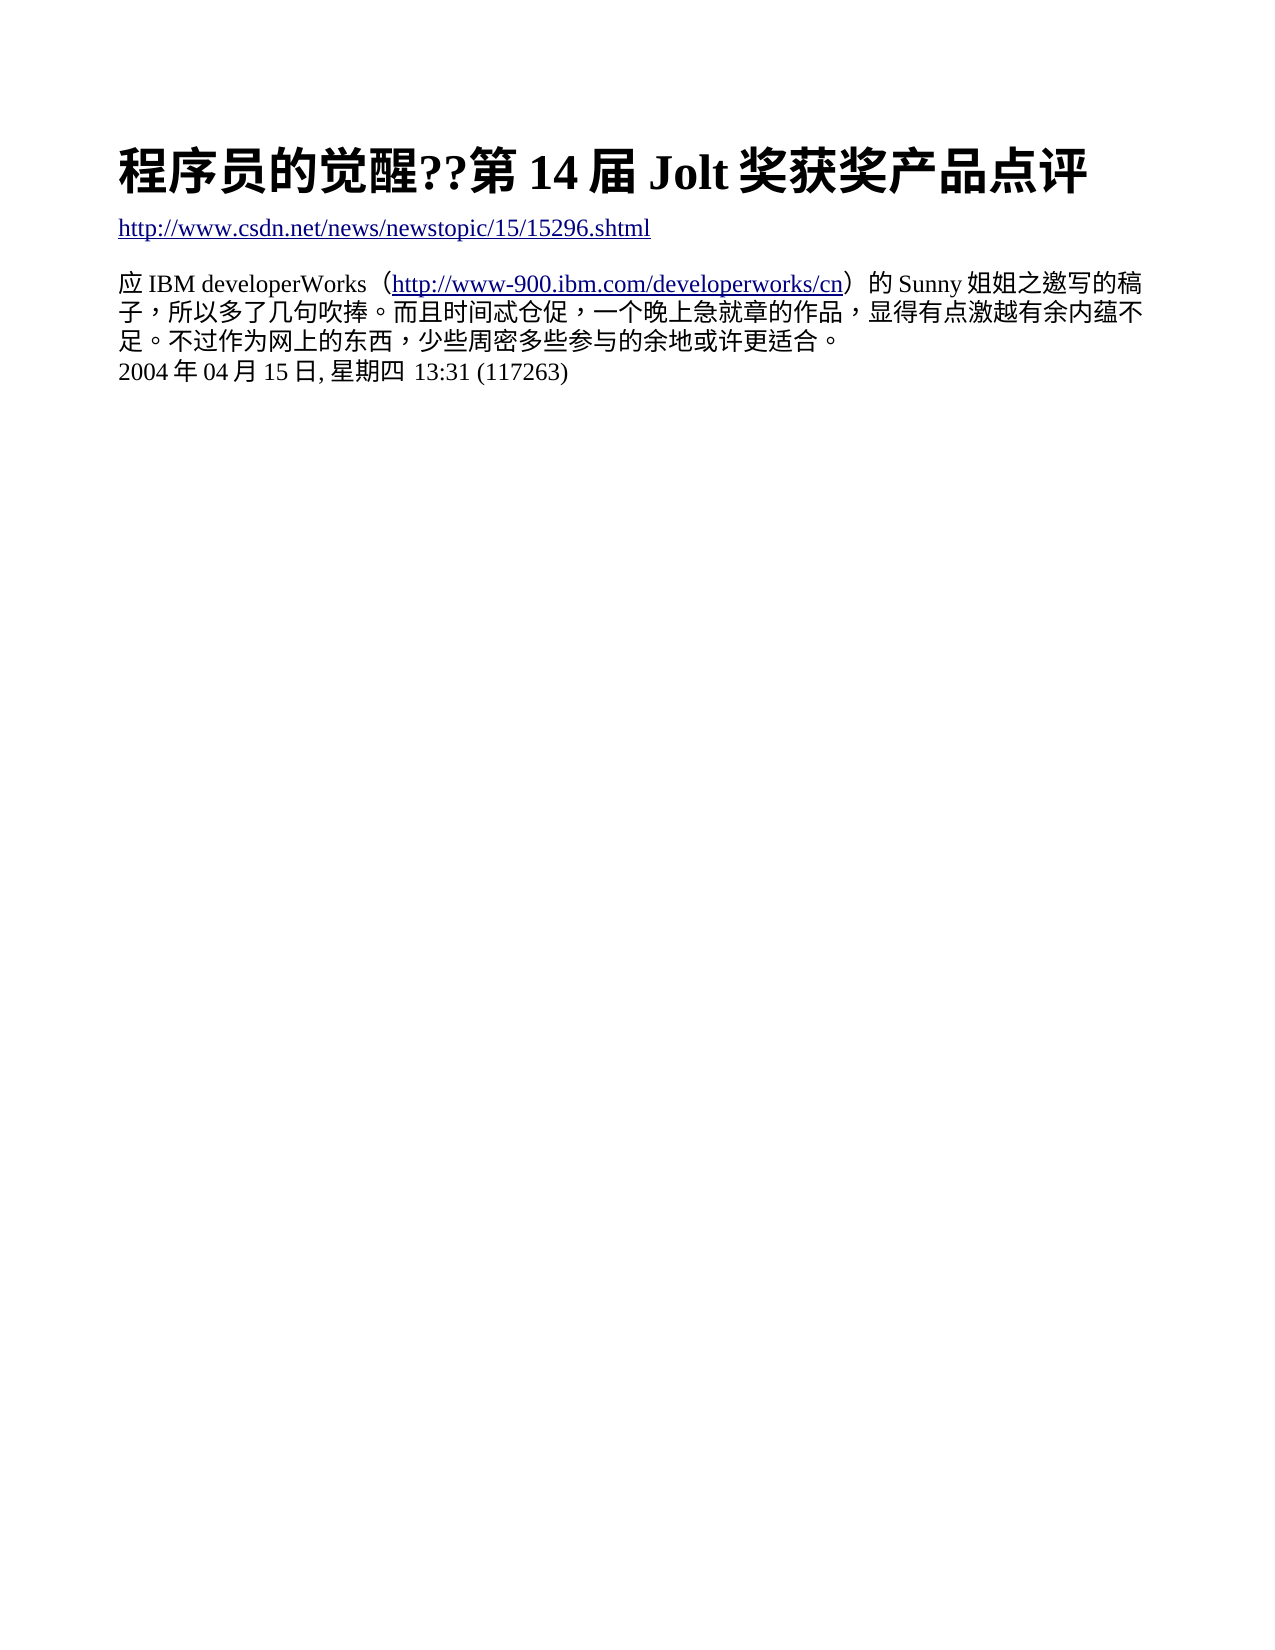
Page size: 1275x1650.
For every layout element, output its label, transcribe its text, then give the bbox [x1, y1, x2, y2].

text http://www.csdn.net/news/newstopic/15/15296.shtml [118, 214, 1157, 242]
subtitle 程序员的觉醒??第14届Jolt奖获奖产品点评 [118, 143, 1157, 201]
text 2004年04月15日, 星期四 13:31 (117263) [118, 357, 1157, 386]
text 应IBM developerWorks（http://www-900.ibm.com/developerworks/cn）的Sunny姐姐之邀写的稿子，所以多了几句吹捧。而且时间忒仓促，一个晚上急就章的作品，显得有点激越有余内蕴不足。不过作为网上的东西，少些周密多些参与的余地或许更适合。 [118, 269, 1157, 357]
